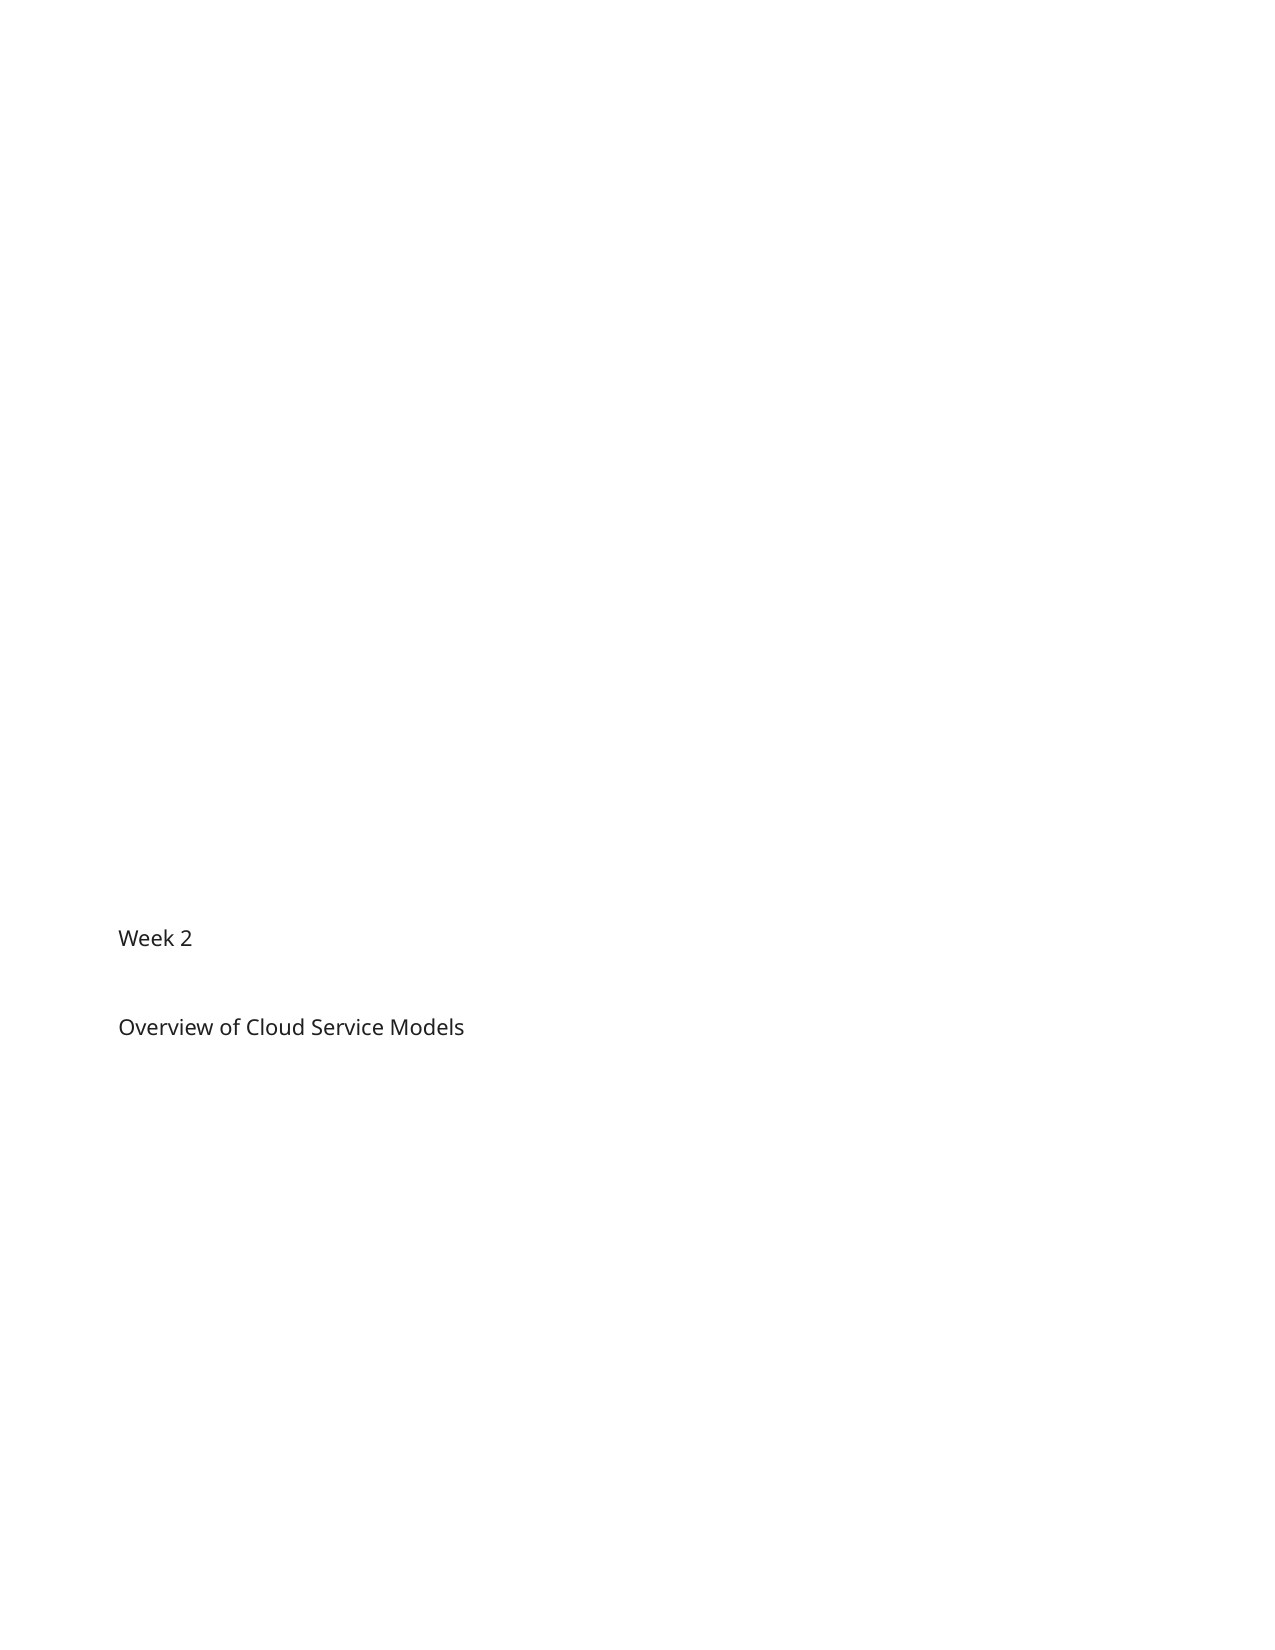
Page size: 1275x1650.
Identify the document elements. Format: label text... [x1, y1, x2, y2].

text Overview of Cloud Service Models [118, 1012, 1157, 1042]
text Week 2 [118, 922, 1157, 952]
